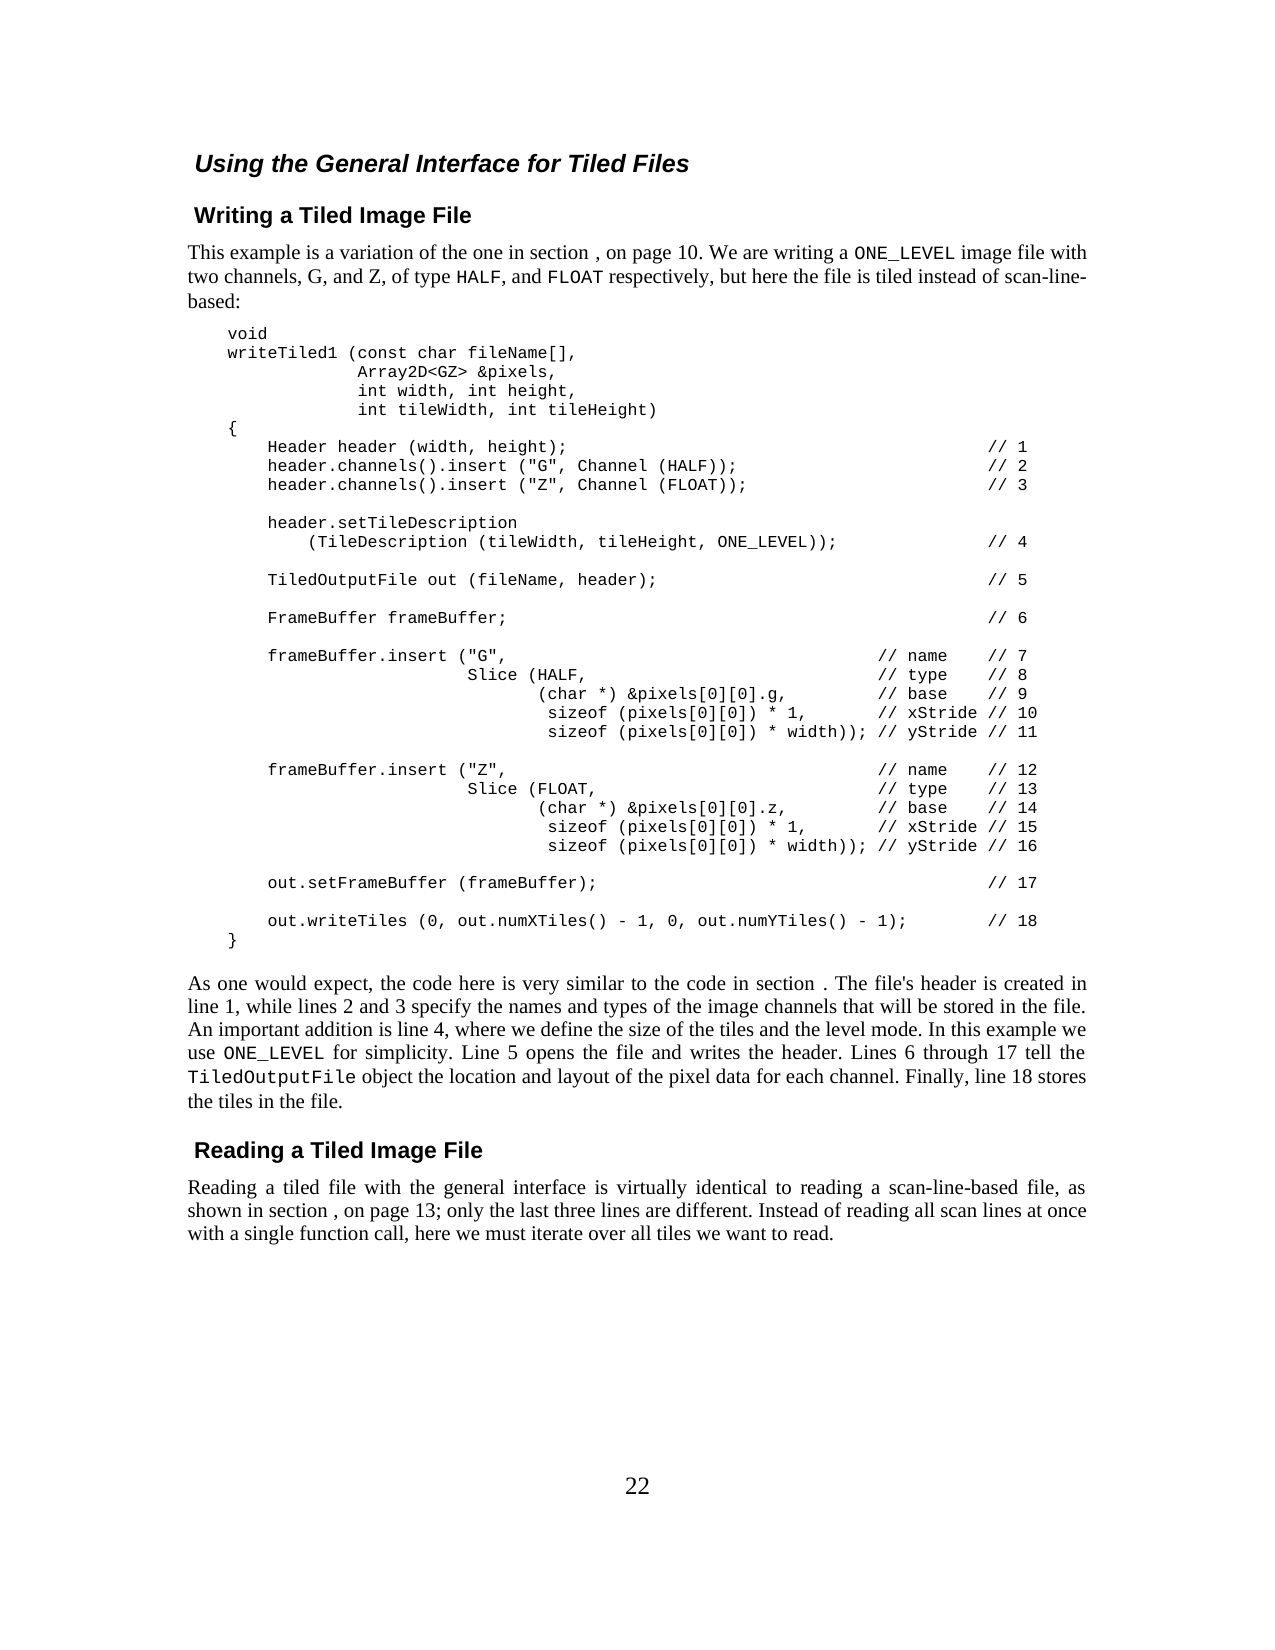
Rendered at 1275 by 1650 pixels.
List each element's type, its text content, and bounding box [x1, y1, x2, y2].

text (char *) &pixels[0][0].g, // base // 9 [187, 685, 1087, 704]
text Slice (FLOAT, // type // 13 [187, 780, 1087, 799]
text As one would expect, the code here is very similar to the code in section 3.1. The file's header is created in line 1, while lines 2 and 3 specify the names and types of the image channels that will be stored in the file. An important addition is line 4, where we define the size of the tiles and the level mode. In this example we use ONE_LEVEL for simplicity. Line 5 opens the file and writes the header. Lines 6 through 17 tell the TiledOutputFile object the location and layout of the pixel data for each channel. Finally, line 18 stores the tiles in the file. [187, 972, 1087, 1113]
text out.writeTiles (0, out.numXTiles() - 1, 0, out.numYTiles() - 1); // 18 [187, 913, 1087, 932]
text int width, int height, [187, 382, 1087, 401]
text Header header (width, height); // 1 [187, 439, 1087, 458]
text sizeof (pixels[0][0]) * 1, // xStride // 10 [187, 704, 1087, 723]
text header.setTileDescription [187, 515, 1087, 534]
text (TileDescription (tileWidth, tileHeight, ONE_LEVEL)); // 4 [187, 534, 1087, 553]
subtitle Writing a Tiled Image File [187, 203, 1087, 228]
text void [187, 325, 1087, 344]
text Slice (HALF, // type // 8 [187, 666, 1087, 685]
subtitle Reading a Tiled Image File [187, 1138, 1087, 1163]
text } [187, 932, 1087, 951]
text sizeof (pixels[0][0]) * 1, // xStride // 15 [187, 818, 1087, 837]
text { [187, 420, 1087, 439]
text Array2D<GZ> &pixels, [187, 363, 1087, 382]
text TiledOutputFile out (fileName, header); // 5 [187, 572, 1087, 591]
text out.setFrameBuffer (frameBuffer); // 17 [187, 875, 1087, 894]
text Reading a tiled file with the general interface is virtually identical to reading a scan-line-based file, as shown in section 3.4, on page 12; only the last three lines are different. Instead of reading all scan lines at once with a single function call, here we must iterate over all tiles we want to read. [187, 1176, 1087, 1245]
subtitle Using the General Interface for Tiled Files [187, 150, 1087, 178]
text sizeof (pixels[0][0]) * width)); // yStride // 16 [187, 837, 1087, 856]
text This example is a variation of the one in section 3.1, on page 9. We are writing a ONE_LEVEL image file with two channels, G, and Z, of type HALF, and FLOAT respectively, but here the file is tiled instead of scan-line-based: [187, 241, 1087, 313]
text header.channels().insert ("Z", Channel (FLOAT)); // 3 [187, 477, 1087, 496]
text writeTiled1 (const char fileName[], [187, 344, 1087, 363]
text (char *) &pixels[0][0].z, // base // 14 [187, 799, 1087, 818]
text frameBuffer.insert ("G", // name // 7 [187, 647, 1087, 666]
text int tileWidth, int tileHeight) [187, 401, 1087, 420]
text sizeof (pixels[0][0]) * width)); // yStride // 11 [187, 723, 1087, 742]
text FrameBuffer frameBuffer; // 6 [187, 609, 1087, 628]
text header.channels().insert ("G", Channel (HALF)); // 2 [187, 458, 1087, 477]
text frameBuffer.insert ("Z", // name // 12 [187, 761, 1087, 780]
